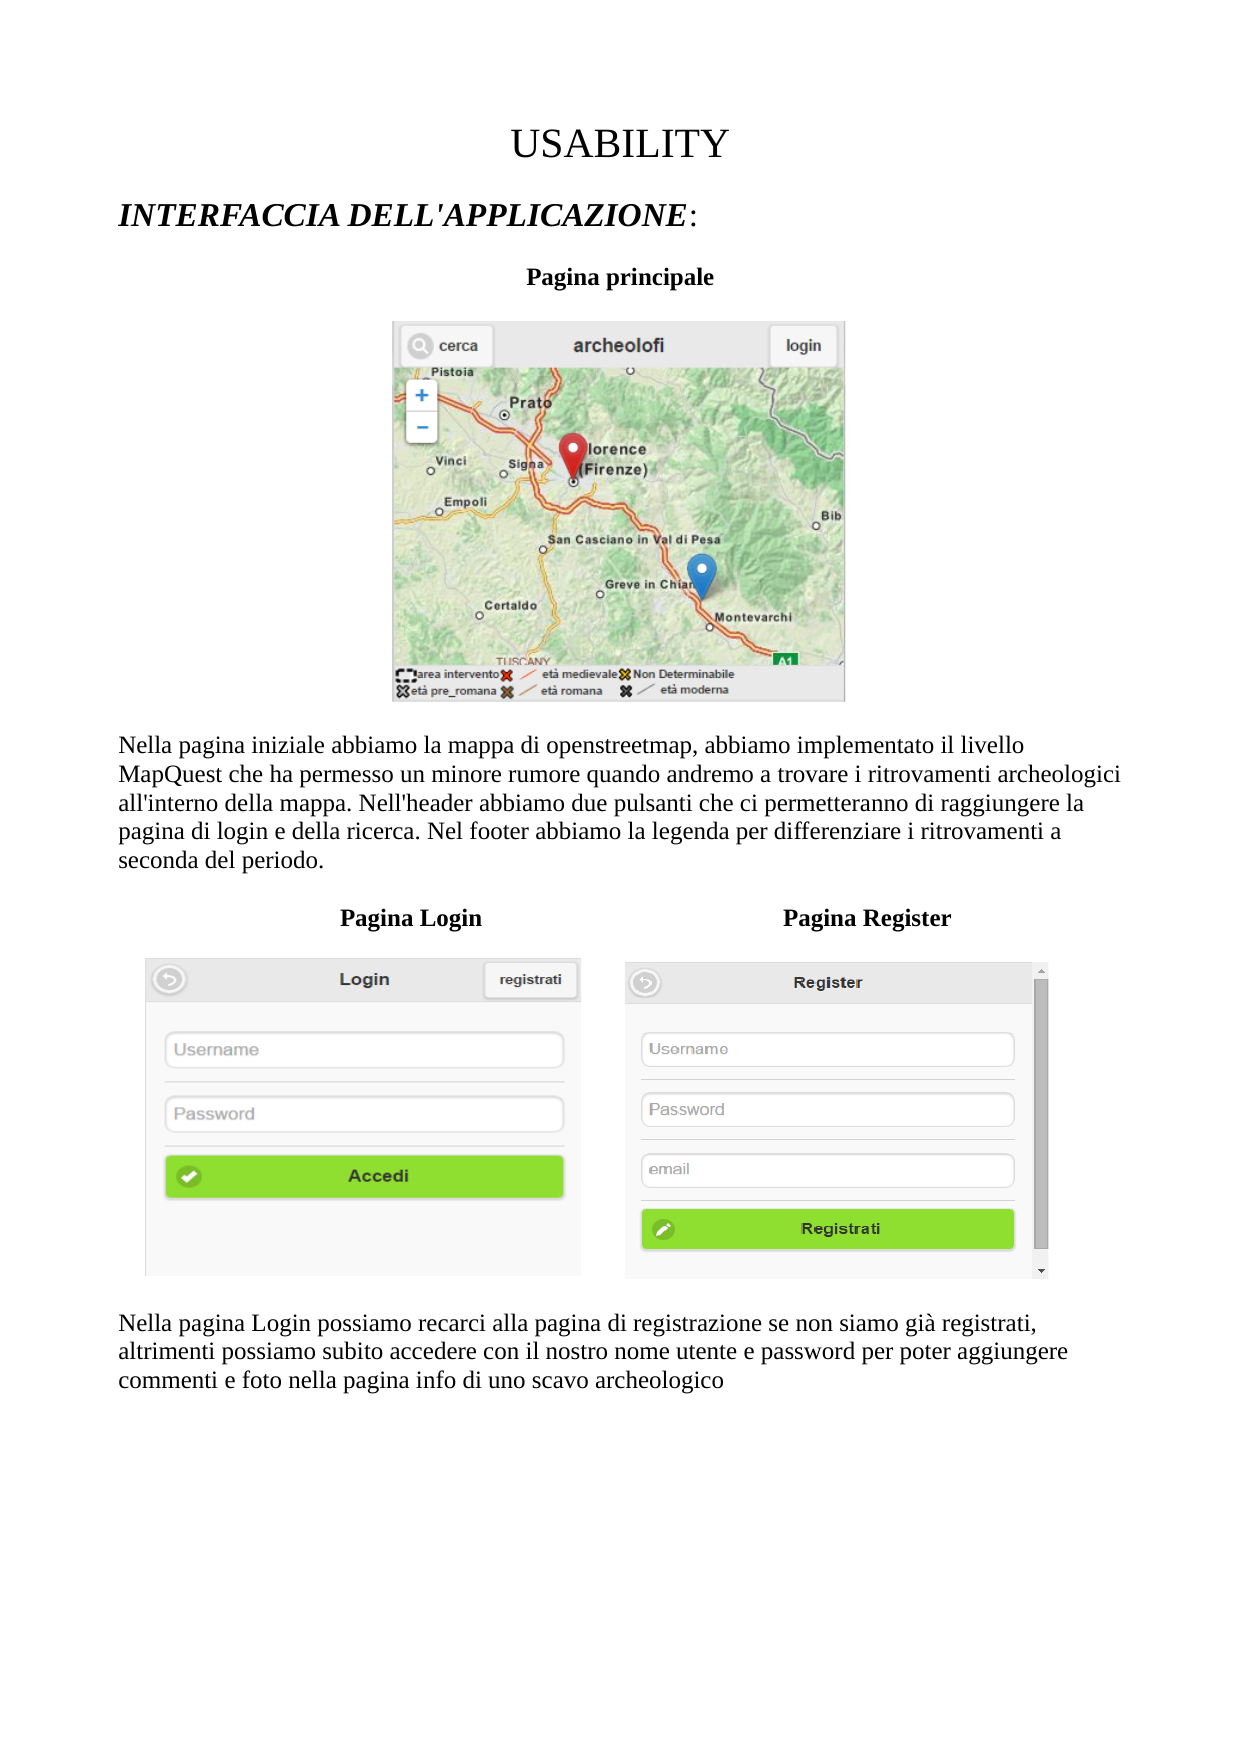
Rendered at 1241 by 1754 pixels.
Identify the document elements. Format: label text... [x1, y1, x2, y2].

picture [624, 962, 1049, 1279]
text all'interno della mappa. Nell'header abbiamo due pulsanti che ci permetteranno di raggiungere la pagina di login e della ricerca. Nel footer abbiamo la legenda per differenziare i ritrovamenti a seconda del periodo. [118, 788, 1122, 874]
picture [145, 958, 582, 1276]
text Nella pagina iniziale abbiamo la mappa di openstreetmap, abbiamo implementato il livello MapQuest che ha permesso un minore rumore quando andremo a trovare i ritrovamenti archeologici [118, 730, 1122, 788]
text Nella pagina Login possiamo recarci alla pagina di registrazione se non siamo già registrati, altrimenti possiamo subito accedere con il nostro nome utente e password per poter aggiungere commenti e foto nella pagina info di uno scavo archeologico [118, 1308, 1122, 1394]
text Pagina principale [118, 262, 1122, 291]
picture [392, 321, 846, 702]
text INTERFACCIA DELL'APPLICAZIONE: [118, 195, 1122, 233]
text USABILITY [118, 118, 1122, 166]
text Pagina Login Pagina Register [118, 903, 1122, 931]
